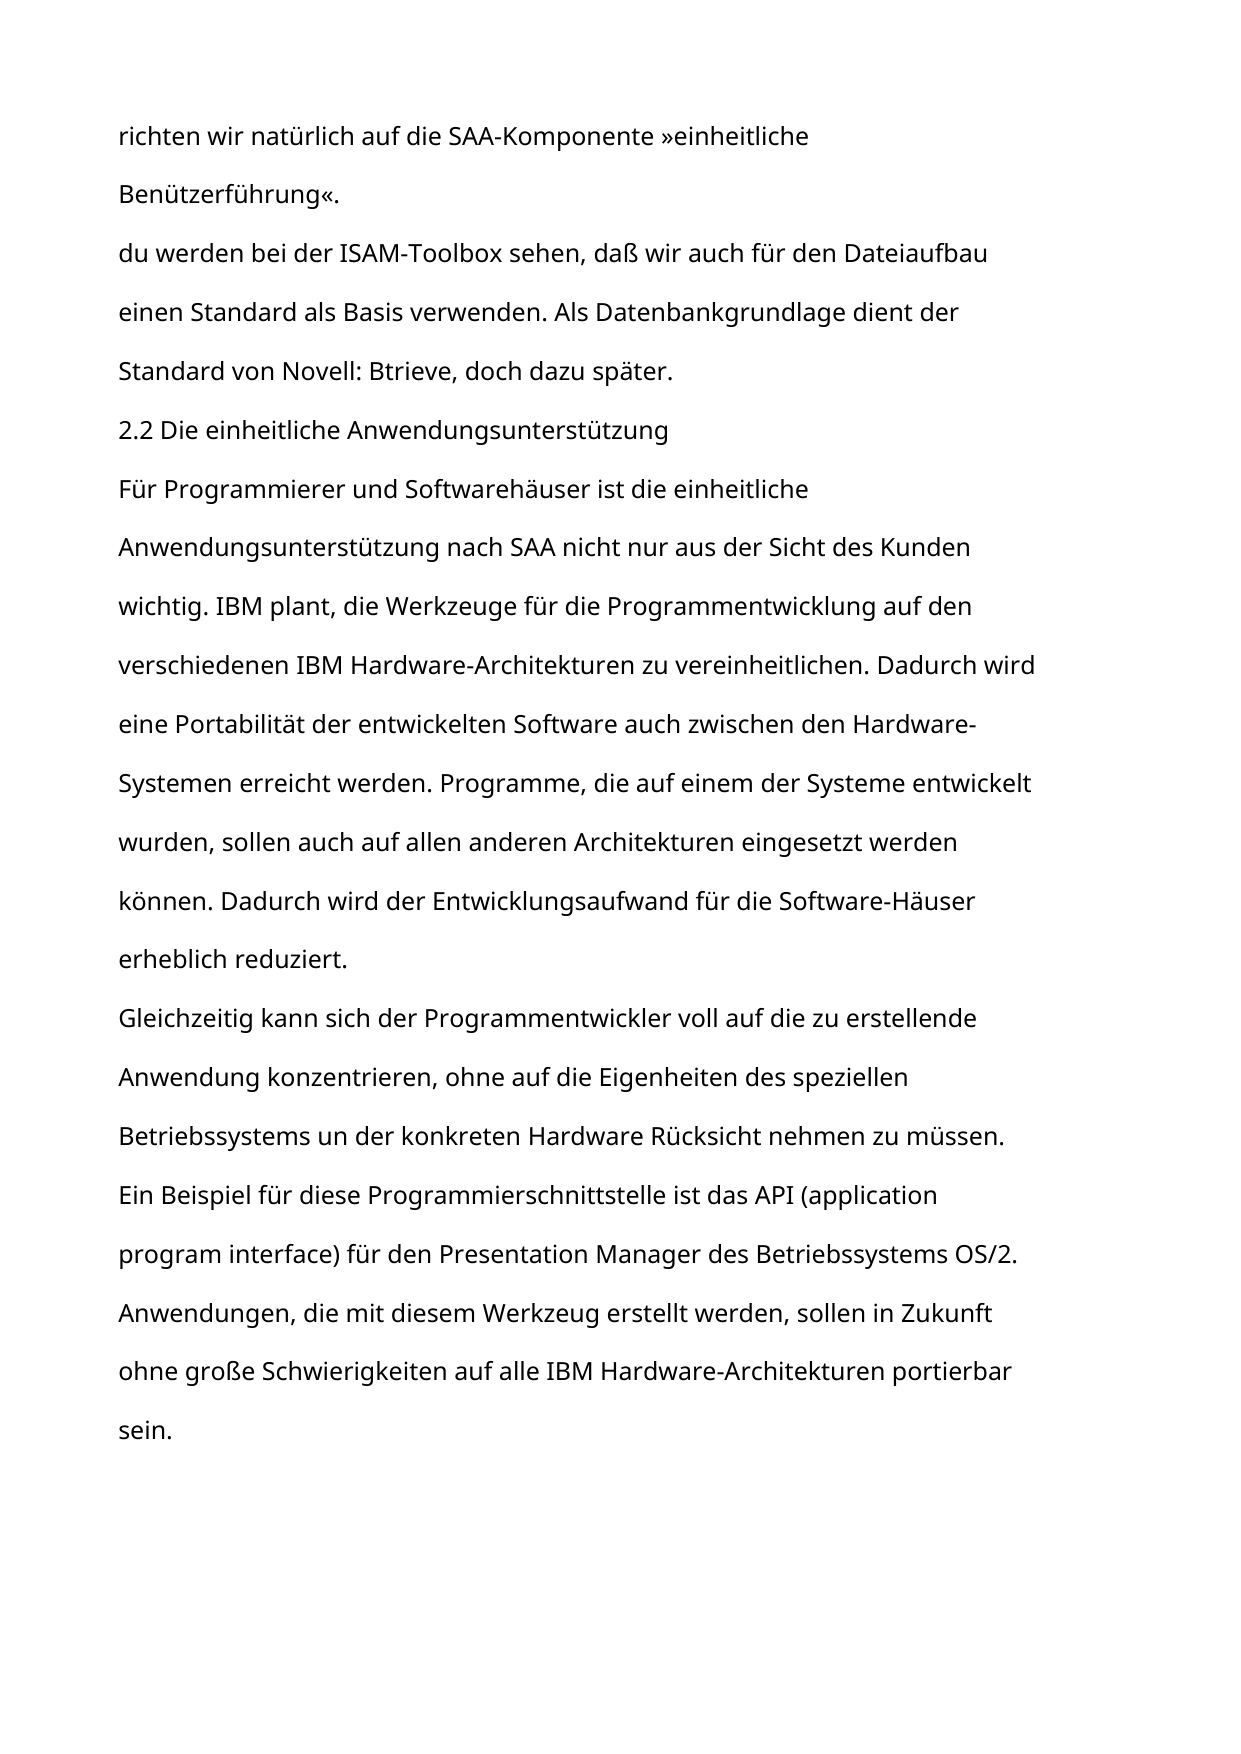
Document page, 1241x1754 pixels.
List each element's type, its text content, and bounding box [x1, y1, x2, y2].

text einen Standard als Basis verwenden. Als Datenbankgrundlage dient der [118, 295, 1122, 329]
text Standard von Novell: Btrieve, doch dazu später. [118, 353, 1122, 388]
text eine Portabilität der entwickelten Software auch zwischen den Hardware- [118, 707, 1122, 741]
text program interface) für den Presentation Manager des Betriebssystems OS/2. [118, 1236, 1122, 1270]
text 2.2 Die einheitliche Anwendungsunterstützung [118, 412, 1122, 446]
text Anwendung konzentrieren, ohne auf die Eigenheiten des speziellen [118, 1060, 1122, 1094]
text richten wir natürlich auf die SAA-Komponente »einheitliche [118, 118, 1122, 152]
text wichtig. IBM plant, die Werkzeuge für die Programmentwicklung auf den [118, 589, 1122, 623]
text Systemen erreicht werden. Programme, die auf einem der Systeme entwickelt [118, 766, 1122, 799]
text Anwendungsunterstützung nach SAA nicht nur aus der Sicht des Kunden [118, 530, 1122, 564]
text verschiedenen IBM Hardware-Architekturen zu vereinheitlichen. Dadurch wird [118, 648, 1122, 682]
text du werden bei der ISAM-Toolbox sehen, daß wir auch für den Dateiaufbau [118, 236, 1122, 270]
text Anwendungen, die mit diesem Werkzeug erstellt werden, sollen in Zukunft [118, 1295, 1122, 1329]
text Gleichzeitig kann sich der Programmentwickler voll auf die zu erstellende [118, 1001, 1122, 1035]
text Für Programmierer und Softwarehäuser ist die einheitliche [118, 471, 1122, 505]
text sein. [118, 1413, 1122, 1447]
text Betriebssystems un der konkreten Hardware Rücksicht nehmen zu müssen. [118, 1119, 1122, 1153]
text Ein Beispiel für diese Programmierschnittstelle ist das API (application [118, 1177, 1122, 1212]
text Benützerführung«. [118, 177, 1122, 211]
text ohne große Schwierigkeiten auf alle IBM Hardware-Architekturen portierbar [118, 1354, 1122, 1388]
text können. Dadurch wird der Entwicklungsaufwand für die Software-Häuser [118, 883, 1122, 917]
text wurden, sollen auch auf allen anderen Architekturen eingesetzt werden [118, 824, 1122, 858]
text erheblich reduziert. [118, 942, 1122, 976]
